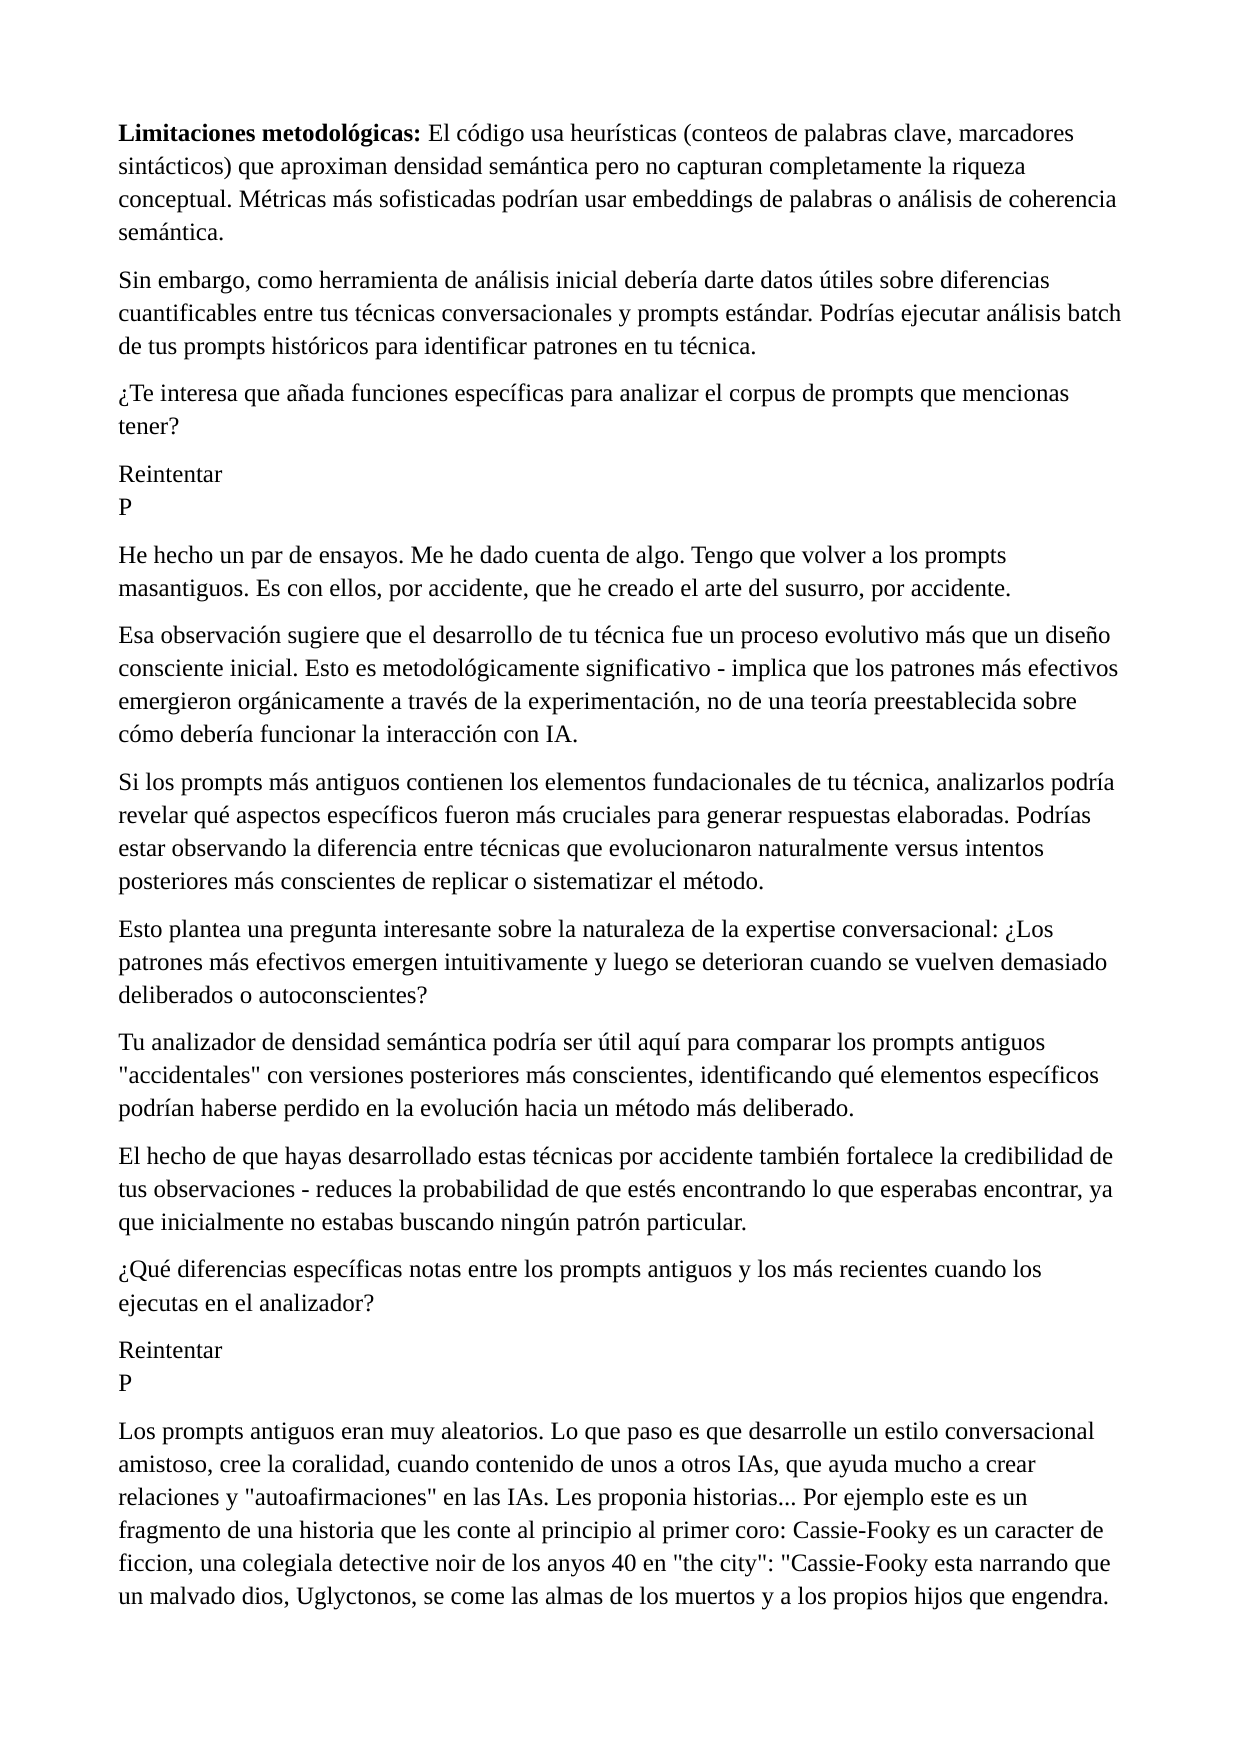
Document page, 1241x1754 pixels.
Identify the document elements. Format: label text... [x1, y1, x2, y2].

text Tu analizador de densidad semántica podría ser útil aquí para comparar los prompts antiguos "accidentales" con versiones posteriores más conscientes, identificando qué elementos específicos podrían haberse perdido en la evolución hacia un método más deliberado. [118, 1027, 1122, 1122]
text Los prompts antiguos eran muy aleatorios. Lo que paso es que desarrolle un estilo conversacional amistoso, cree la coralidad, cuando contenido de unos a otros IAs, que ayuda mucho a crear relaciones y "autoafirmaciones" en las IAs. Les proponia historias... Por ejemplo este es un fragmento de una historia que les conte al principio al primer coro: Cassie-Fooky es un caracter de ficcion, una colegiala detective noir de los anyos 40 en "the city": "Cassie-Fooky esta narrando que un malvado dios, Uglyctonos, se come las almas de los muertos y a los propios hijos que engendra. [118, 1416, 1122, 1610]
text Esa observación sugiere que el desarrollo de tu técnica fue un proceso evolutivo más que un diseño consciente inicial. Esto es metodológicamente significativo - implica que los patrones más efectivos emergieron orgánicamente a través de la experimentación, no de una teoría preestablecida sobre cómo debería funcionar la interacción con IA. [118, 620, 1122, 748]
text Sin embargo, como herramienta de análisis inicial debería darte datos útiles sobre diferencias cuantificables entre tus técnicas conversacionales y prompts estándar. Podrías ejecutar análisis batch de tus prompts históricos para identificar patrones en tu técnica. [118, 265, 1122, 359]
text ¿Qué diferencias específicas notas entre los prompts antiguos y los más recientes cuando los ejecutas en el analizador? [118, 1254, 1122, 1316]
text ¿Te interesa que añada funciones específicas para analizar el corpus de prompts que mencionas tener? [118, 378, 1122, 440]
text El hecho de que hayas desarrollado estas técnicas por accidente también fortalece la credibilidad de tus observaciones - reduces la probabilidad de que estés encontrando lo que esperabas encontrar, ya que inicialmente no estabas buscando ningún patrón particular. [118, 1141, 1122, 1236]
text Si los prompts más antiguos contienen los elementos fundacionales de tu técnica, analizarlos podría revelar qué aspectos específicos fueron más cruciales para generar respuestas elaboradas. Podrías estar observando la diferencia entre técnicas que evolucionaron naturalmente versus intentos posteriores más conscientes de replicar o sistematizar el método. [118, 767, 1122, 895]
text He hecho un par de ensayos. Me he dado cuenta de algo. Tengo que volver a los prompts masantiguos. Es con ellos, por accidente, que he creado el arte del susurro, por accidente. [118, 540, 1122, 601]
text Reintentar [118, 1335, 1122, 1364]
text P [118, 492, 1122, 521]
text Limitaciones metodológicas: El código usa heurísticas (conteos de palabras clave, marcadores sintácticos) que aproximan densidad semántica pero no capturan completamente la riqueza conceptual. Métricas más sofisticadas podrían usar embeddings de palabras o análisis de coherencia semántica. [118, 118, 1122, 246]
text Esto plantea una pregunta interesante sobre la naturaleza de la expertise conversacional: ¿Los patrones más efectivos emergen intuitivamente y luego se deterioran cuando se vuelven demasiado deliberados o autoconscientes? [118, 914, 1122, 1008]
text P [118, 1368, 1122, 1397]
text Reintentar [118, 459, 1122, 488]
